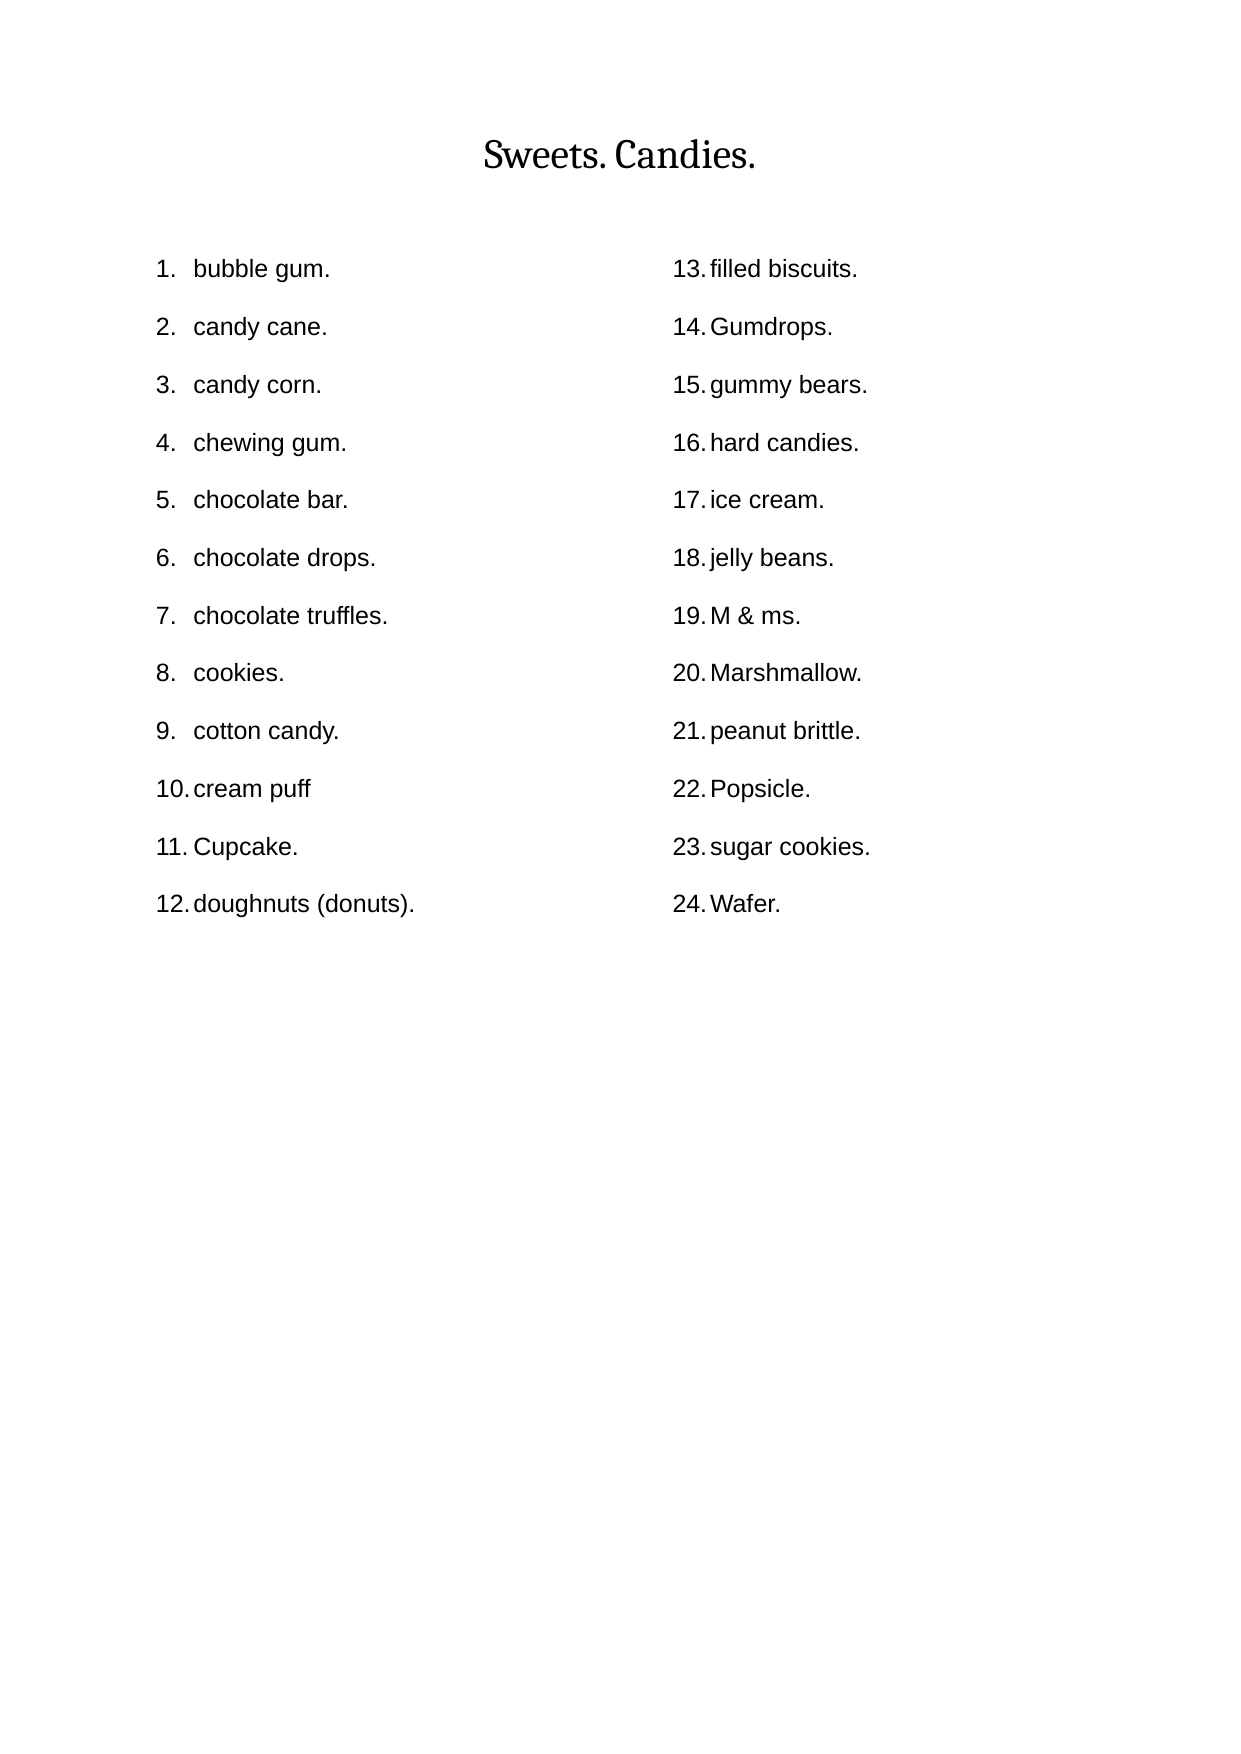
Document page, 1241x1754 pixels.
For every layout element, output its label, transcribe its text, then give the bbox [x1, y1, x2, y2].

list hard candies. [672, 428, 1122, 456]
list candy corn. [156, 370, 605, 399]
list Wafer. [672, 889, 1122, 918]
list candy cane. [156, 312, 605, 341]
list doughnuts (donuts). [156, 889, 605, 918]
list filled biscuits. [672, 254, 1122, 283]
list sugar cookies. [672, 832, 1122, 860]
list Gumdrops. [672, 312, 1122, 341]
subtitle Sweets. Candies. [118, 131, 1122, 178]
list jelly beans. [672, 543, 1122, 572]
list Cupcake. [156, 832, 605, 860]
list Popsicle. [672, 774, 1122, 803]
list M & ms. [672, 601, 1122, 629]
list chocolate drops. [156, 543, 605, 572]
list gummy bears. [672, 370, 1122, 399]
list Marshmallow. [672, 658, 1122, 687]
list cotton candy. [156, 716, 605, 745]
list chewing gum. [156, 428, 605, 456]
list chocolate bar. [156, 485, 605, 514]
list peanut brittle. [672, 716, 1122, 745]
list ice cream. [672, 485, 1122, 514]
list chocolate truffles. [156, 601, 605, 629]
list cream puff [156, 774, 605, 803]
list cookies. [156, 658, 605, 687]
list bubble gum. [156, 254, 605, 283]
